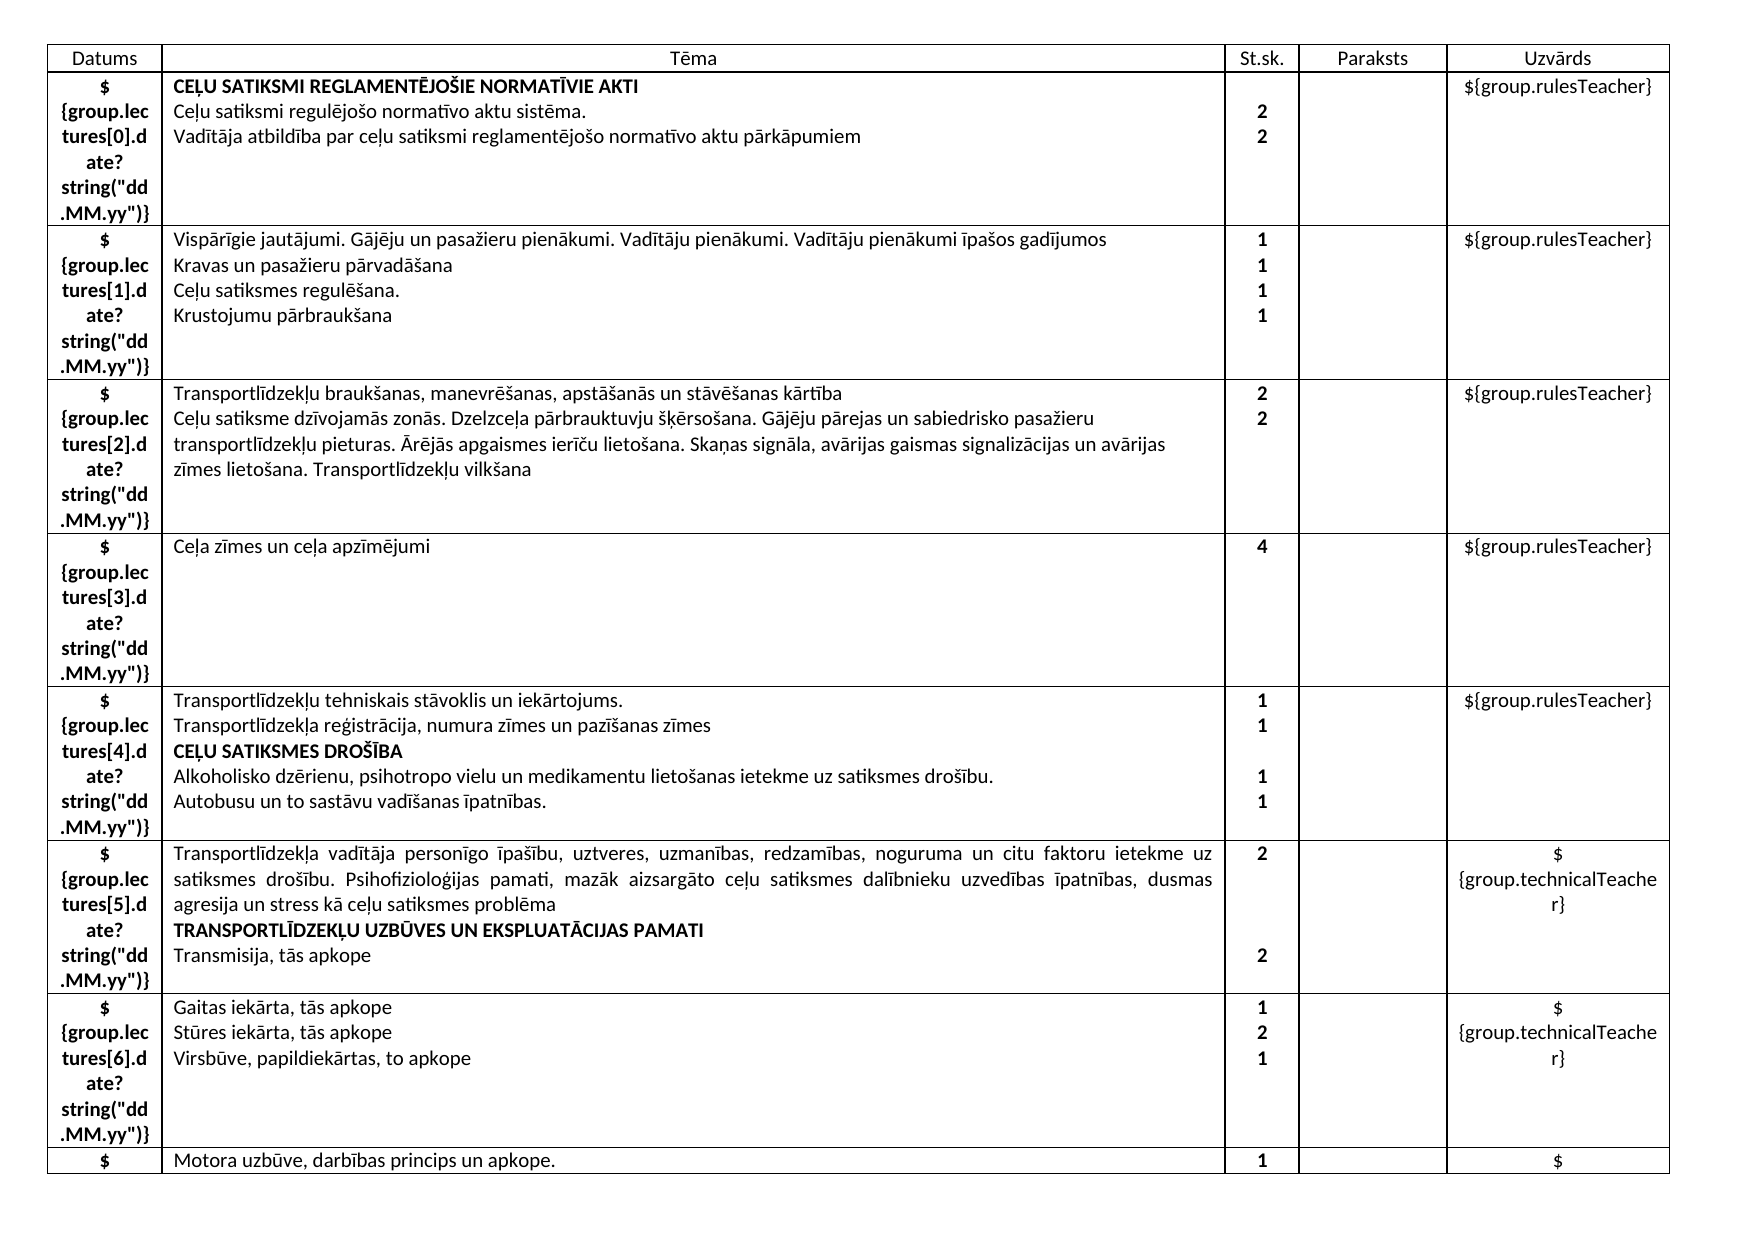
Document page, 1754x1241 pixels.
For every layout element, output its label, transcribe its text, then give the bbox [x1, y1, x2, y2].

table_header Paraksts [1300, 45, 1446, 71]
table_cell ${group.technicalTeacher} [1448, 994, 1669, 1147]
table_cell ${group.lectures[0].date?string("dd.MM.yy")} [48, 73, 161, 225]
table_cell 2 2 [1226, 380, 1298, 532]
table_cell 1 2 1 [1226, 994, 1298, 1147]
table_cell [1300, 994, 1446, 1147]
table_cell $ [1448, 1148, 1669, 1173]
table_header Datums [48, 45, 161, 71]
table_cell ${group.rulesTeacher} [1448, 73, 1669, 225]
table_cell ${group.lectures[6].date?string("dd.MM.yy")} [48, 994, 161, 1147]
table_cell [1300, 687, 1446, 839]
table_cell Transportlīdzekļu braukšanas, manevrēšanas, apstāšanās un stāvēšanas kārtība Ceļu satiksme dzīvojamās zonās. Dzelzceļa pārbrauktuvju šķērsošana. Gājēju pārejas un sabiedrisko pasažieru transportlīdzekļu pieturas. Ārējās apgaismes ierīču lietošana. Skaņas signāla, avārijas gaismas signalizācijas un avārijas zīmes lietošana. Transportlīdzekļu vilkšana [163, 380, 1224, 532]
table_cell $ [48, 1148, 161, 1173]
table_cell 1 [1226, 1148, 1298, 1173]
table_cell ${group.technicalTeacher} [1448, 841, 1669, 993]
table_cell [1300, 226, 1446, 379]
table_cell [1300, 73, 1446, 225]
table_cell ${group.rulesTeacher} [1448, 534, 1669, 686]
table_cell ${group.lectures[5].date?string("dd.MM.yy")} [48, 841, 161, 993]
table_cell 1 1 1 1 [1226, 687, 1298, 839]
table_header Tēma [163, 45, 1224, 71]
table_cell Motora uzbūve, darbības princips un apkope. [163, 1148, 1224, 1173]
table_cell [1300, 1148, 1446, 1173]
table_cell Transportlīdzekļu tehniskais stāvoklis un iekārtojums. Transportlīdzekļa reģistrācija, numura zīmes un pazīšanas zīmes CEĻU SATIKSMES DROŠĪBA Alkoholisko dzērienu, psihotropo vielu un medikamentu lietošanas ietekme uz satiksmes drošību. Autobusu un to sastāvu vadīšanas īpatnības. [163, 687, 1224, 839]
table_cell [1300, 380, 1446, 532]
table_cell [1300, 534, 1446, 686]
table_cell CEĻU SATIKSMI REGLAMENTĒJOŠIE NORMATĪVIE AKTI Ceļu satiksmi regulējošo normatīvo aktu sistēma. Vadītāja atbildība par ceļu satiksmi reglamentējošo normatīvo aktu pārkāpumiem [163, 73, 1224, 225]
table_cell 2 2 [1226, 73, 1298, 225]
table_cell ${group.rulesTeacher} [1448, 380, 1669, 532]
table_cell ${group.lectures[4].date?string("dd.MM.yy")} [48, 687, 161, 839]
table_cell ${group.rulesTeacher} [1448, 226, 1669, 379]
table_cell Ceļa zīmes un ceļa apzīmējumi [163, 534, 1224, 686]
table_cell ${group.lectures[1].date?string("dd.MM.yy")} [48, 226, 161, 379]
table_cell ${group.lectures[2].date?string("dd.MM.yy")} [48, 380, 161, 532]
table_cell [1300, 841, 1446, 993]
table_cell Transportlīdzekļa vadītāja personīgo īpašību, uztveres, uzmanības, redzamības, noguruma un citu faktoru ietekme uz satiksmes drošību. Psihofizioloģijas pamati, mazāk aizsargāto ceļu satiksmes dalībnieku uzvedības īpatnības, dusmas agresija un stress kā ceļu satiksmes problēma TRANSPORTLĪDZEKĻU UZBŪVES UN EKSPLUATĀCIJAS PAMATI Transmisija, tās apkope [163, 841, 1224, 993]
table_cell Gaitas iekārta, tās apkope Stūres iekārta, tās apkope Virsbūve, papildiekārtas, to apkope [163, 994, 1224, 1147]
table_header Uzvārds [1448, 45, 1669, 71]
table_cell Vispārīgie jautājumi. Gājēju un pasažieru pienākumi. Vadītāju pienākumi. Vadītāju pienākumi īpašos gadījumos Kravas un pasažieru pārvadāšana Ceļu satiksmes regulēšana. Krustojumu pārbraukšana [163, 226, 1224, 379]
table_cell 4 [1226, 534, 1298, 686]
table_header St.sk. [1226, 45, 1298, 71]
table_cell ${group.rulesTeacher} [1448, 687, 1669, 839]
table_cell 1 1 1 1 [1226, 226, 1298, 379]
table_cell 2 2 [1226, 841, 1298, 993]
table_cell ${group.lectures[3].date?string("dd.MM.yy")} [48, 534, 161, 686]
